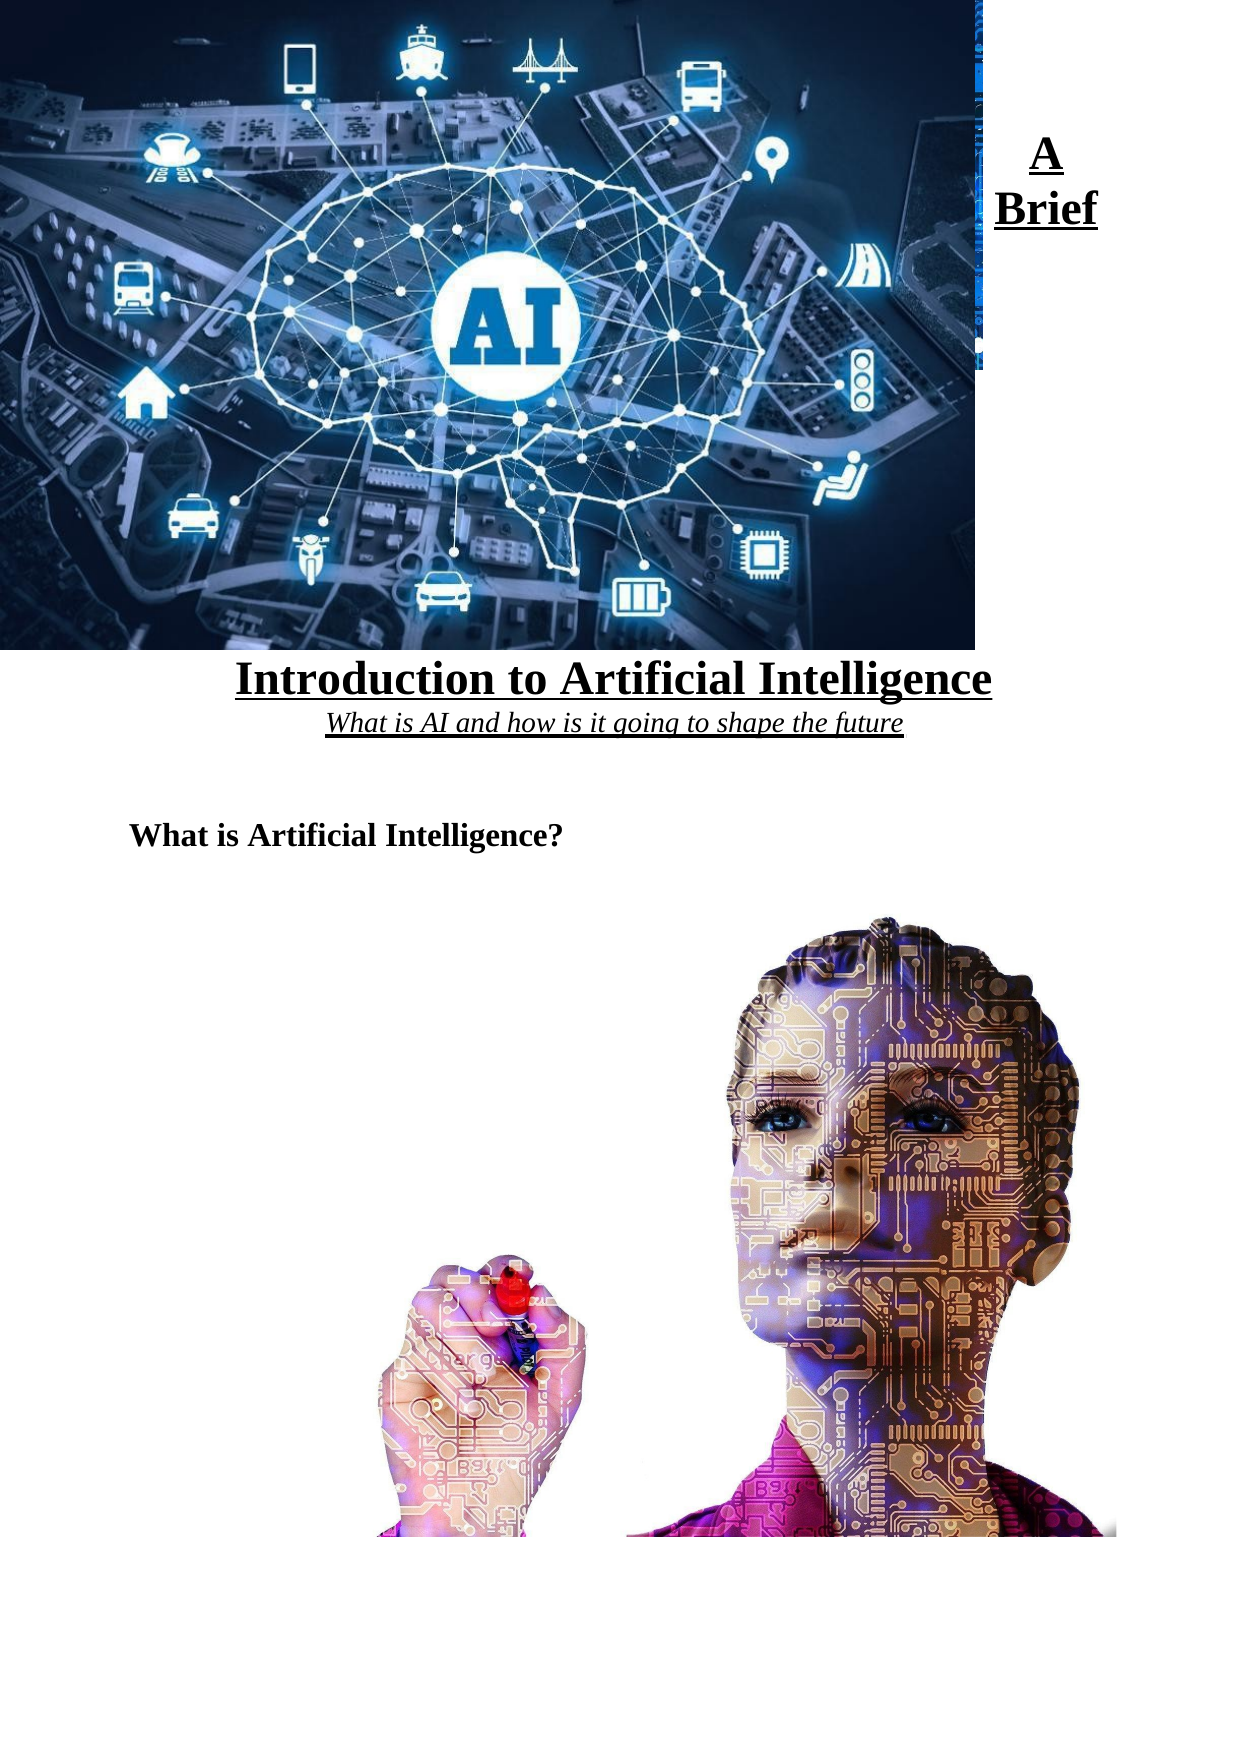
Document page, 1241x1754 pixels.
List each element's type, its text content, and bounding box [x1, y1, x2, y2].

subtitle What is Artificial Intelligence? [128, 815, 1122, 854]
picture [0, 0, 983, 650]
picture [372, 913, 1117, 1537]
text What is AI and how is it going to shape the future [118, 705, 1113, 739]
title A Brief Introduction to Artificial Intelligence [118, 124, 1109, 705]
